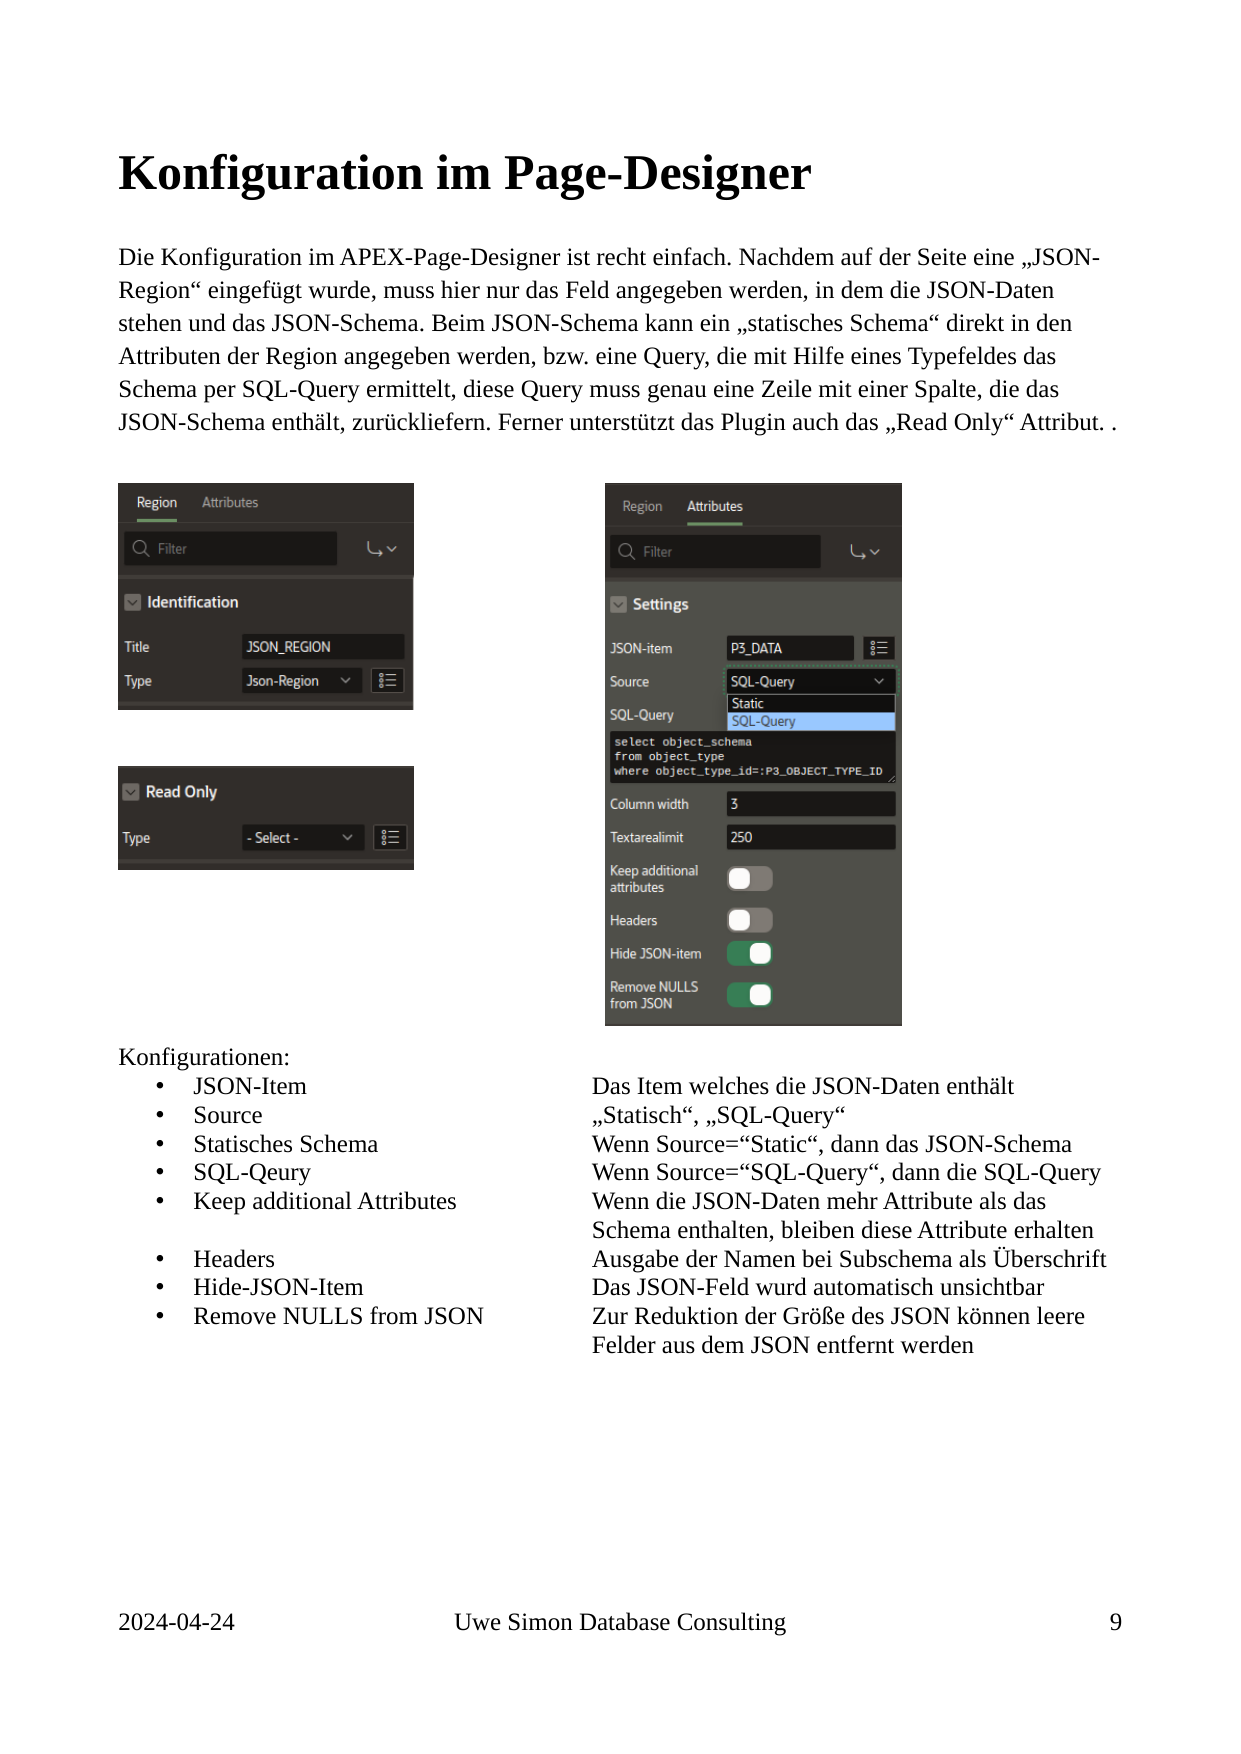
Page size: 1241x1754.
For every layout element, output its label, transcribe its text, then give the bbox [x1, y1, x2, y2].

list Keep additional Attributes Wenn die JSON-Daten mehr Attribute als das Schema enthalten, bleiben diese Attribute erhalten [156, 1186, 1122, 1244]
list JSON-Item Das Item welches die JSON-Daten enthält [156, 1071, 1122, 1100]
list SQL-Qeury Wenn Source=“SQL-Query“, dann die SQL-Query [156, 1157, 1122, 1186]
list Remove NULLS from JSON Zur Reduktion der Größe des JSON können leere Felder aus dem JSON entfernt werden [156, 1301, 1122, 1359]
list Hide-JSON-Item Das JSON-Feld wurd automatisch unsichtbar [156, 1272, 1122, 1301]
subtitle Konfiguration im Page-Designer [118, 143, 1122, 201]
text Konfigurationen: [118, 1042, 1122, 1071]
list Source „Statisch“, „SQL-Query“ [156, 1100, 1122, 1129]
text Die Konfiguration im APEX-Page-Designer ist recht einfach. Nachdem auf der Seite eine „JSON-Region“ eingefügt wurde, muss hier nur das Feld angegeben werden, in dem die JSON-Daten stehen und das JSON-Schema. Beim JSON-Schema kann ein „statisches Schema“ direkt in den Attributen der Region angegeben werden, bzw. eine Query, die mit Hilfe eines Typefeldes das Schema per SQL-Query ermittelt, diese Query muss genau eine Zeile mit einer Spalte, die das JSON-Schema enthält, zurückliefern. Ferner unterstützt das Plugin auch das „Read Only“ Attribut. . [118, 242, 1122, 436]
picture [605, 483, 902, 1026]
list Headers Ausgabe der Namen bei Subschema als Überschrift [156, 1244, 1122, 1272]
list Statisches Schema Wenn Source=“Static“, dann das JSON-Schema [156, 1129, 1122, 1157]
picture [118, 766, 414, 870]
picture [118, 483, 414, 710]
